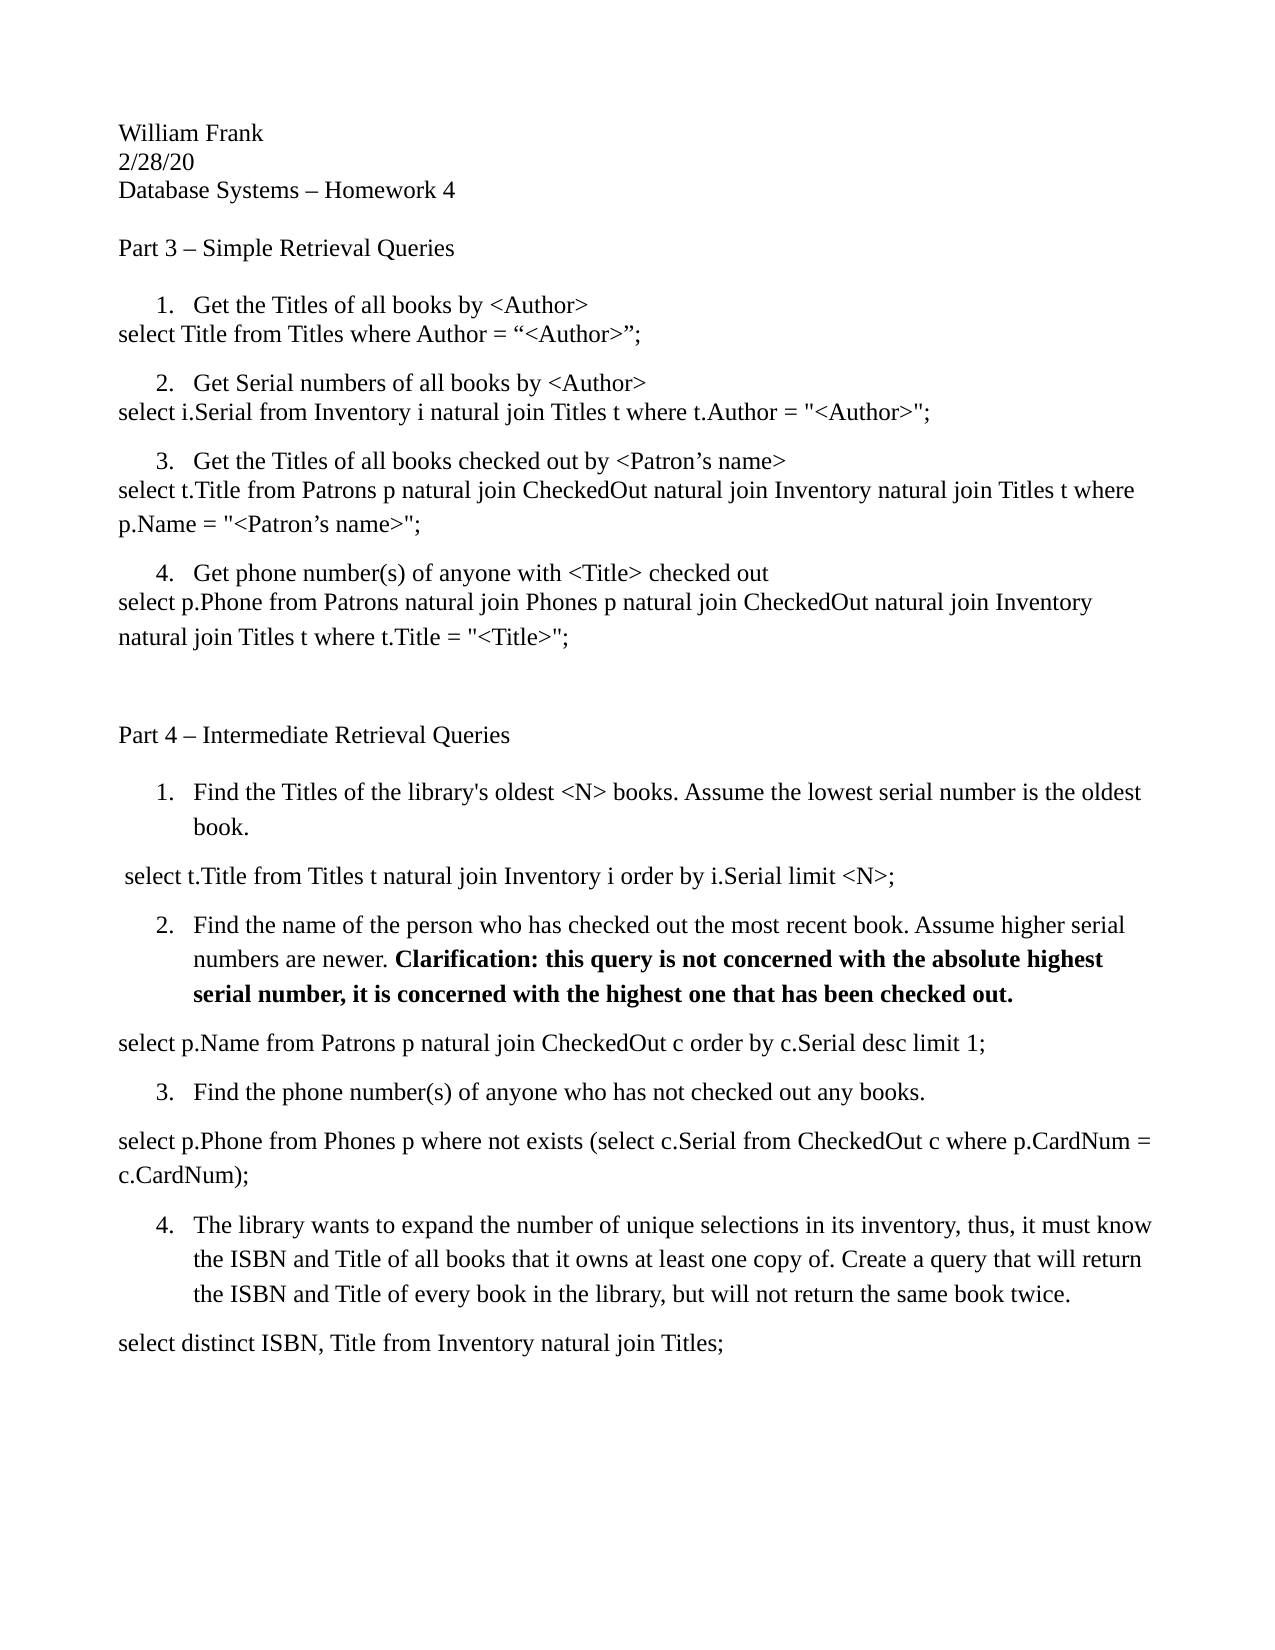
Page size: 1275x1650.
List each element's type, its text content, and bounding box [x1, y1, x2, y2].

text select p.Phone from Patrons natural join Phones p natural join CheckedOut natural join Inventory natural join Titles t where t.Title = "<Title>"; [118, 587, 1157, 651]
text Database Systems – Homework 4 [118, 176, 1157, 204]
list Find the name of the person who has checked out the most recent book. Assume higher serial numbers are newer. Clarification: this query is not concerned with the absolute highest serial number, it is concerned with the highest one that has been checked out. [156, 910, 1157, 1008]
text select p.Name from Patrons p natural join CheckedOut c order by c.Serial desc limit 1; [118, 1028, 1157, 1057]
text select distinct ISBN, Title from Inventory natural join Titles; [118, 1328, 1157, 1356]
text select t.Title from Patrons p natural join CheckedOut natural join Inventory natural join Titles t where p.Name = "<Patron’s name>"; [118, 475, 1157, 538]
text select i.Serial from Inventory i natural join Titles t where t.Author = "<Author>"; [118, 397, 1157, 426]
text Part 4 – Intermediate Retrieval Queries [118, 720, 1157, 749]
text select Title from Titles where Author = “<Author>”; [118, 319, 1157, 348]
text Part 3 – Simple Retrieval Queries [118, 233, 1157, 262]
list Find the phone number(s) of anyone who has not checked out any books. [156, 1077, 1157, 1106]
list The library wants to expand the number of unique selections in its inventory, thus, it must know the ISBN and Title of all books that it owns at least one copy of. Create a query that will return the ISBN and Title of every book in the library, but will not return the same book twice. [156, 1210, 1157, 1307]
list Get Serial numbers of all books by <Author> [156, 368, 1157, 397]
list Find the Titles of the library's oldest <N> books. Assume the lowest serial number is the oldest book. [156, 777, 1157, 841]
text select t.Title from Titles t natural join Inventory i order by i.Serial limit <N>; [118, 861, 1157, 890]
list Get phone number(s) of anyone with <Title> checked out [156, 558, 1157, 587]
text William Frank [118, 118, 1157, 147]
list Get the Titles of all books checked out by <Patron’s name> [156, 446, 1157, 475]
text 2/28/20 [118, 147, 1157, 176]
list Get the Titles of all books by <Author> [156, 291, 1157, 319]
text select p.Phone from Phones p where not exists (select c.Serial from CheckedOut c where p.CardNum = c.CardNum); [118, 1126, 1157, 1189]
